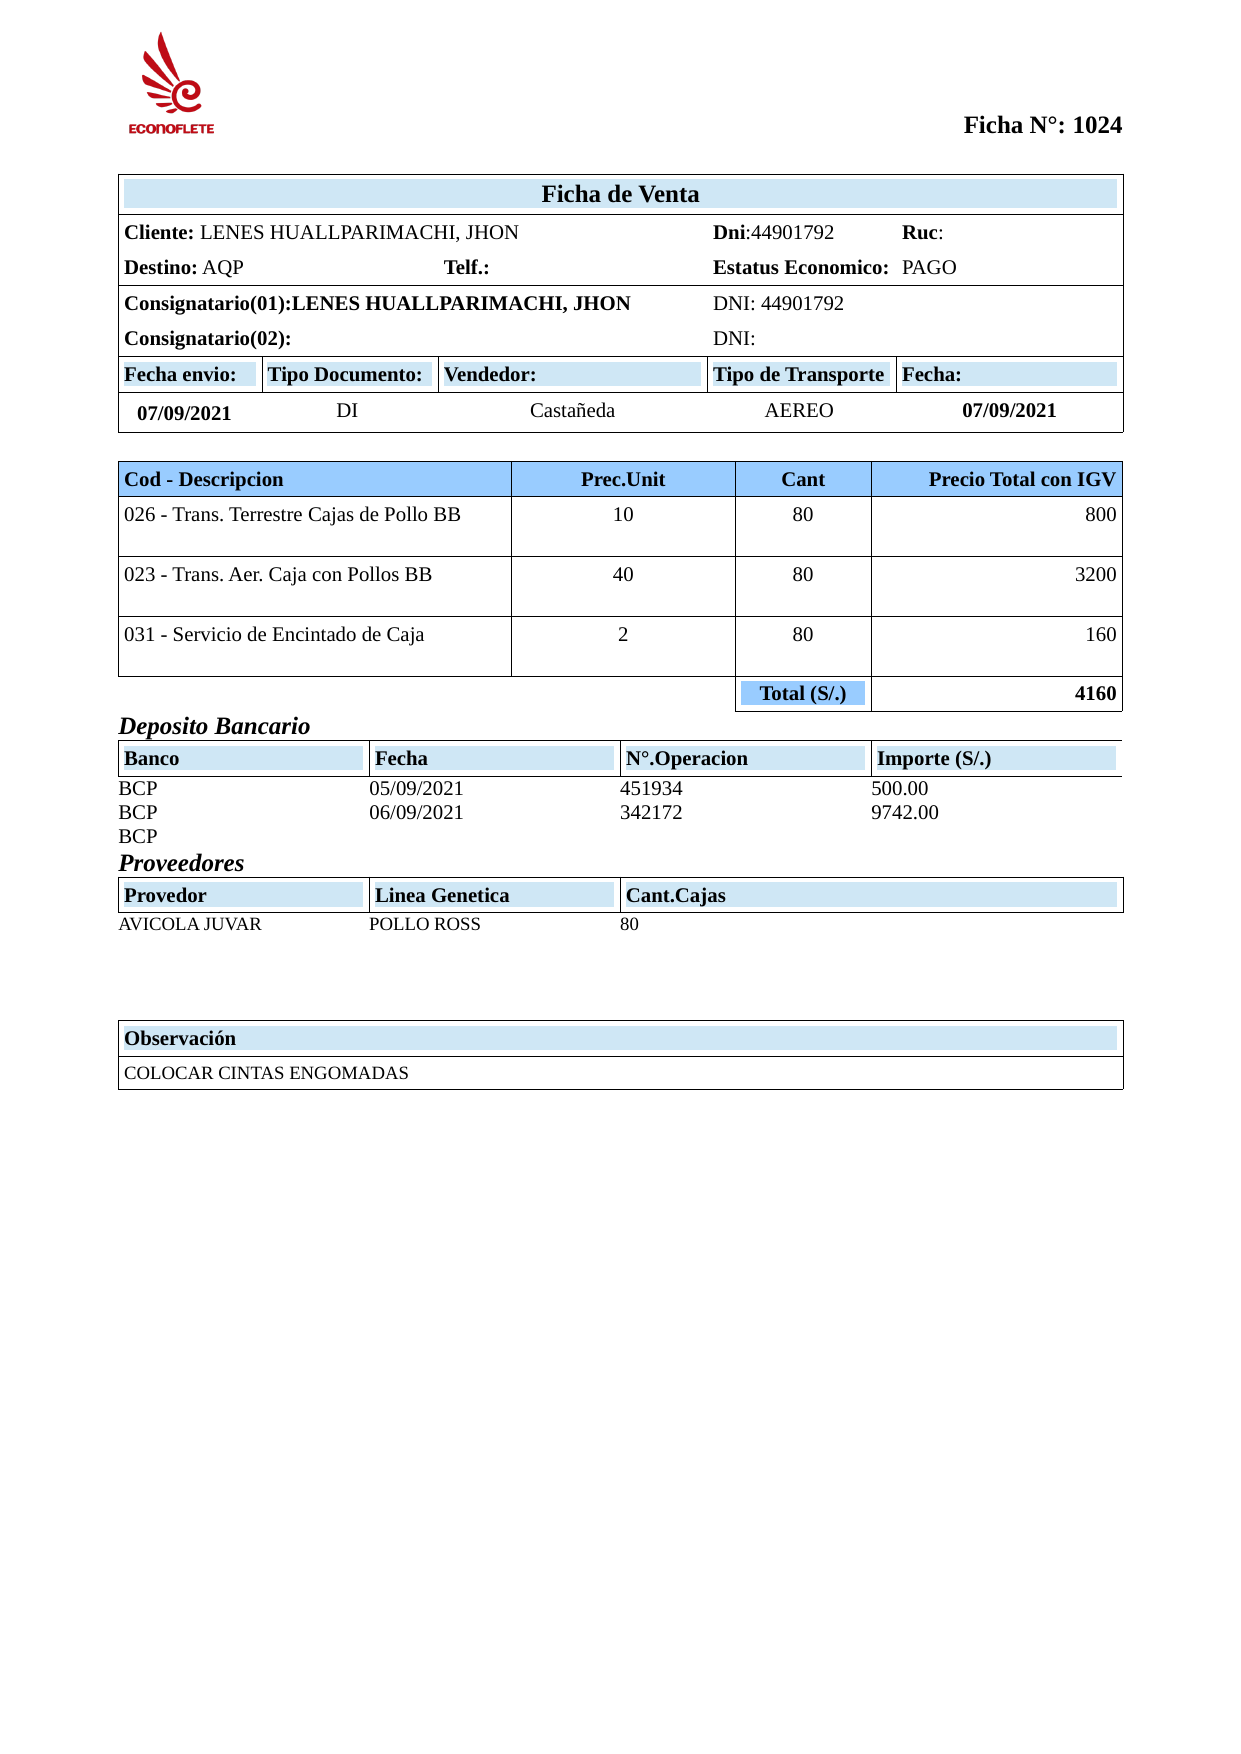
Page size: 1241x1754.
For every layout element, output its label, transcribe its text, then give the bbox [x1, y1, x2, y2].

table_header Observación [119, 1021, 1123, 1056]
table_cell 026 - Trans. Terrestre Cajas de Pollo BB [119, 497, 511, 556]
table_cell [369, 977, 620, 999]
table_header Cant [736, 462, 871, 496]
table_cell [620, 999, 1123, 1020]
table_cell 07/09/2021 [119, 393, 262, 432]
table_cell BCP [118, 800, 369, 824]
table_cell Cliente: LENES HUALLPARIMACHI, JHON [119, 215, 707, 249]
table_cell 160 [872, 617, 1122, 676]
table_header Banco [119, 741, 369, 776]
table_cell 800 [872, 497, 1122, 556]
table_cell PAGO [896, 249, 1123, 285]
table_cell [511, 677, 735, 711]
table_header Precio Total con IGV [872, 462, 1122, 496]
table_cell Estatus Economico: [707, 249, 896, 285]
table_cell 07/09/2021 [896, 393, 1123, 432]
text Proveedores [118, 848, 1122, 877]
table_cell 9742.00 [871, 800, 1122, 824]
table_cell 4160 [872, 677, 1122, 711]
table_cell [118, 977, 369, 999]
table_cell Consignatario(01):LENES HUALLPARIMACHI, JHON [119, 286, 707, 321]
table_header Cant.Cajas [621, 878, 1123, 912]
table_cell [369, 824, 620, 848]
table_cell Vendedor: [439, 357, 707, 392]
table_cell AEREO [707, 393, 896, 432]
table_header Linea Genetica [370, 878, 620, 912]
table_cell 10 [512, 497, 735, 556]
table_header Cod - Descripcion [119, 462, 511, 496]
table_cell Dni:44901792 [707, 215, 896, 249]
table_cell 500.00 [871, 777, 1122, 800]
table_cell [620, 824, 871, 848]
table_cell 2 [512, 617, 735, 676]
table_cell Fecha envio: [119, 357, 262, 392]
table_header Provedor [119, 878, 369, 912]
table_cell [620, 934, 1123, 956]
table_cell [369, 999, 620, 1020]
table_cell 80 [736, 557, 871, 616]
table_cell DNI: [707, 321, 1123, 356]
table_cell Destino: AQP [119, 249, 438, 285]
table_header Importe (S/.) [872, 741, 1122, 776]
table_cell AVICOLA JUVAR [118, 913, 369, 934]
table_cell DI [262, 393, 438, 432]
table_cell [118, 999, 369, 1020]
table_cell 80 [736, 617, 871, 676]
table_cell DNI: 44901792 [707, 286, 1123, 321]
table_cell BCP [118, 777, 369, 800]
table_cell [369, 956, 620, 977]
table_cell [620, 977, 1123, 999]
table_header Ficha de Venta [119, 175, 1123, 214]
table_cell POLLO ROSS [369, 913, 620, 934]
table_cell 05/09/2021 [369, 777, 620, 800]
table_cell [118, 677, 511, 711]
table_cell Ruc: [896, 215, 1123, 249]
table_cell Telf.: [438, 249, 707, 285]
table_cell [118, 934, 369, 956]
table_cell Consignatario(02): [119, 321, 707, 356]
table_cell 06/09/2021 [369, 800, 620, 824]
table_cell Castañeda [438, 393, 707, 432]
table_header Prec.Unit [512, 462, 735, 496]
table_header Fecha [370, 741, 620, 776]
table_cell BCP [118, 824, 369, 848]
table_cell Fecha: [897, 357, 1123, 392]
table_cell Total (S/.) [736, 677, 871, 711]
table_cell 451934 [620, 777, 871, 800]
table_cell 023 - Trans. Aer. Caja con Pollos BB [119, 557, 511, 616]
table_cell 80 [736, 497, 871, 556]
table_cell [620, 956, 1123, 977]
table_cell 342172 [620, 800, 871, 824]
table_header N°.Operacion [621, 741, 871, 776]
picture [118, 31, 225, 134]
table_cell 40 [512, 557, 735, 616]
table_cell [118, 956, 369, 977]
table_cell Tipo de Transporte [708, 357, 896, 392]
text Deposito Bancario [118, 711, 1122, 740]
table_cell 3200 [872, 557, 1122, 616]
table_cell [871, 824, 1122, 848]
table_cell 80 [620, 913, 1123, 934]
table_cell 031 - Servicio de Encintado de Caja [119, 617, 511, 676]
table_cell Tipo Documento: [263, 357, 438, 392]
table_cell [369, 934, 620, 956]
table_cell COLOCAR CINTAS ENGOMADAS [119, 1057, 1123, 1089]
